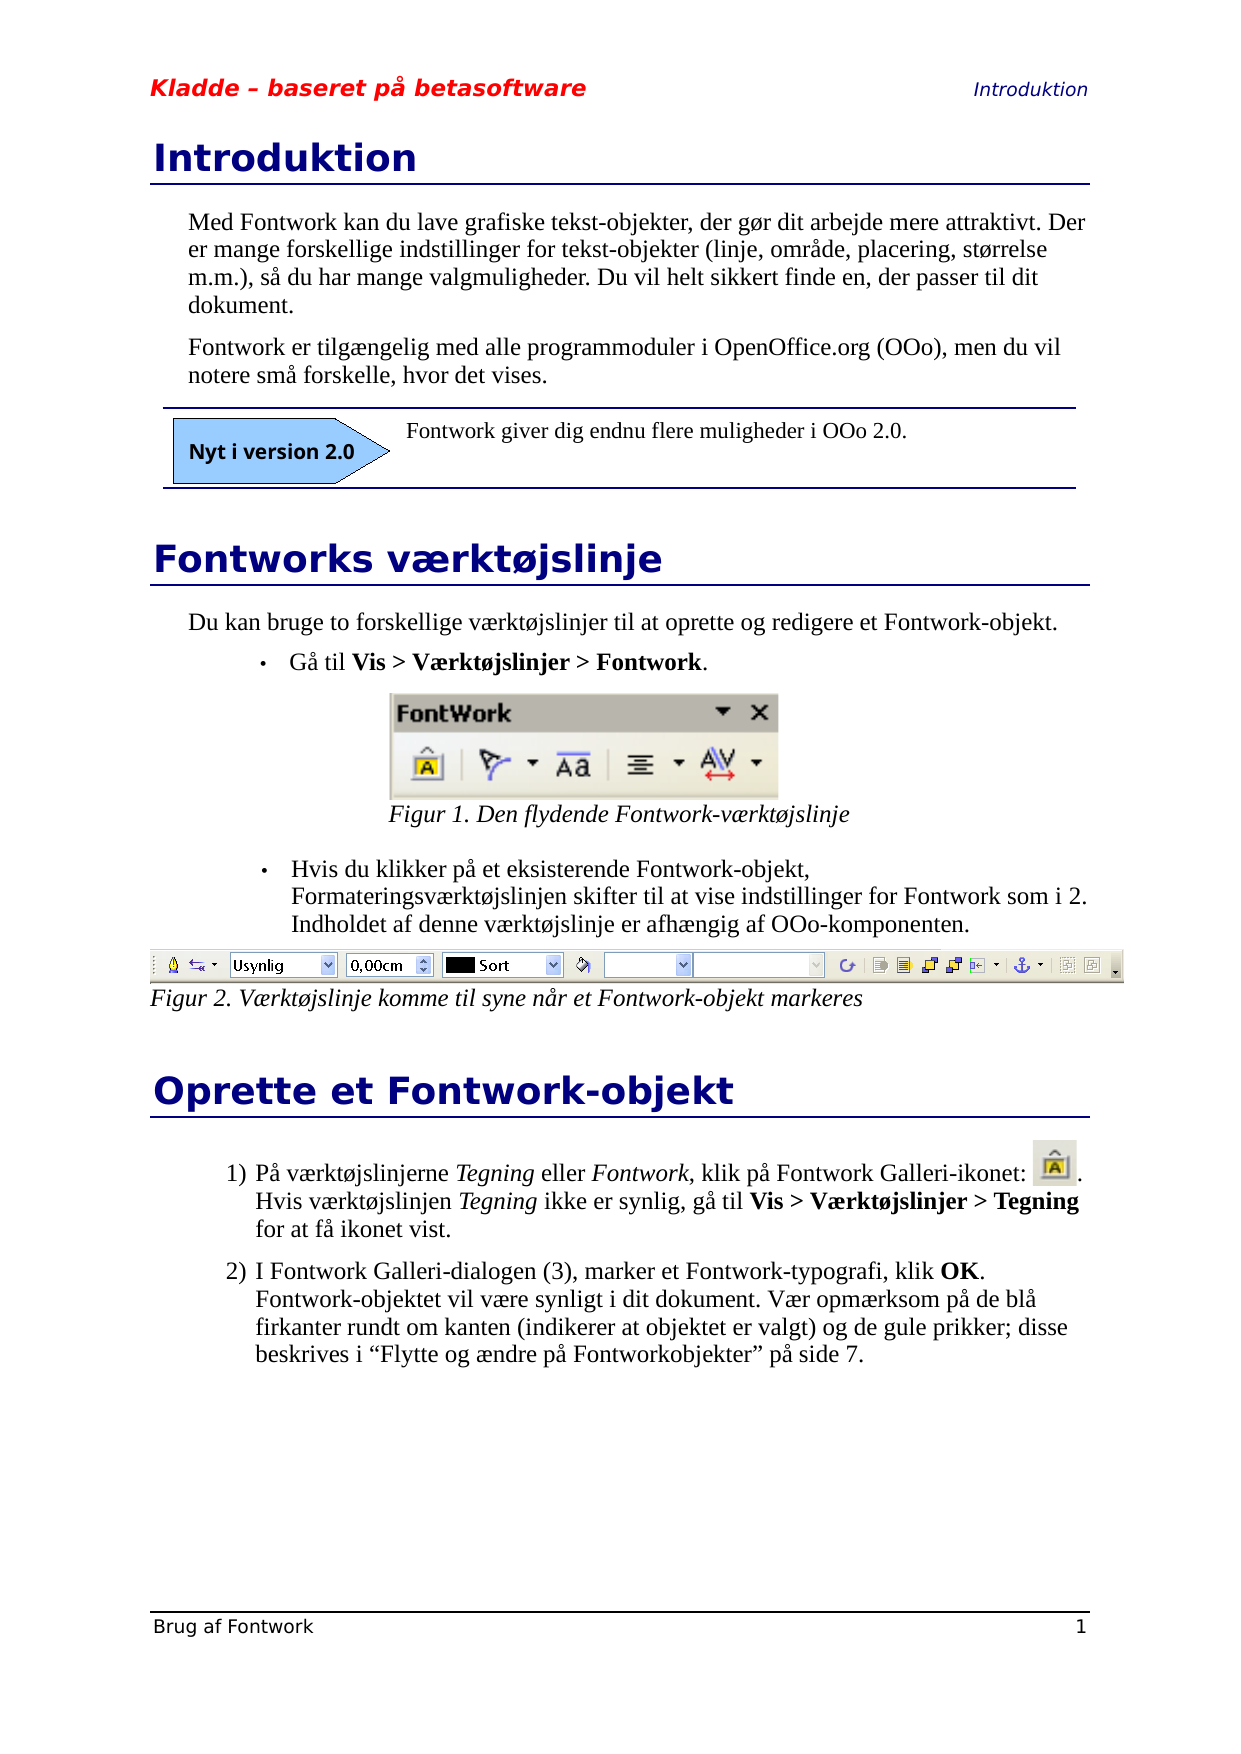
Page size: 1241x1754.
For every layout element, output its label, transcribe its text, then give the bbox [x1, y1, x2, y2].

table_header Fontwork giver dig endnu flere muligheder i OOo 2.0. [382, 409, 1076, 487]
list Gå til Vis > Værktøjslinjer > Fontwork. [260, 648, 1090, 676]
picture [386, 693, 779, 800]
text Figur 1. Den flydende Fontwork-værktøjslinje [380, 694, 860, 828]
list På værktøjslinjerne Tegning eller Fontwork, klik på Fontwork Galleri-ikonet: . Hvis værktøjslinjen Tegning ikke er synlig, gå til Vis > Værktøjslinjer > Tegning for at få ikonet vist. [226, 1141, 1090, 1243]
text Du kan bruge to forskellige værktøjslinjer til at oprette og redigere et Fontwork-objekt. [188, 608, 1090, 636]
list Hvis du klikker på et eksisterende Fontwork-objekt, Formateringsværktøjslinjen skifter til at vise indstillinger for Fontwork som i Figur 2. Indholdet af denne værktøjslinje er afhængig af OOo-komponenten. [261, 855, 1090, 938]
list I Fontwork Galleri-dialogen (Figur 3), marker et Fontwork-typografi, klik OK. Fontwork-objektet vil være synligt i dit dokument. Vær opmærksom på de blå firkanter rundt om kanten (indikerer at objektet er valgt) og de gule prikker; disse beskrives i “Flytte og ændre på Fontworkobjekter” på side 8. [226, 1257, 1090, 1368]
picture [150, 949, 1124, 984]
subtitle Fontworks værktøjslinje [150, 534, 1090, 584]
text Med Fontwork kan du lave grafiske tekst-objekter, der gør dit arbejde mere attraktivt. Der er mange forskellige indstillinger for tekst-objekter (linje, område, placering, størrelse m.m.), så du har mange valgmuligheder. Du vil helt sikkert finde en, der passer til dit dokument. [188, 208, 1090, 319]
picture [1032, 1140, 1077, 1186]
table_header [163, 409, 382, 487]
subtitle Oprette et Fontwork-objekt [150, 1067, 1090, 1116]
text Fontwork er tilgængelig med alle programmoduler i OpenOffice.org (OOo), men du vil notere små forskelle, hvor det vises. [188, 333, 1090, 389]
subtitle Introduktion [150, 134, 1090, 183]
text Figur 2. Værktøjslinje komme til syne når et Fontwork-objekt markeres [150, 984, 1124, 1012]
